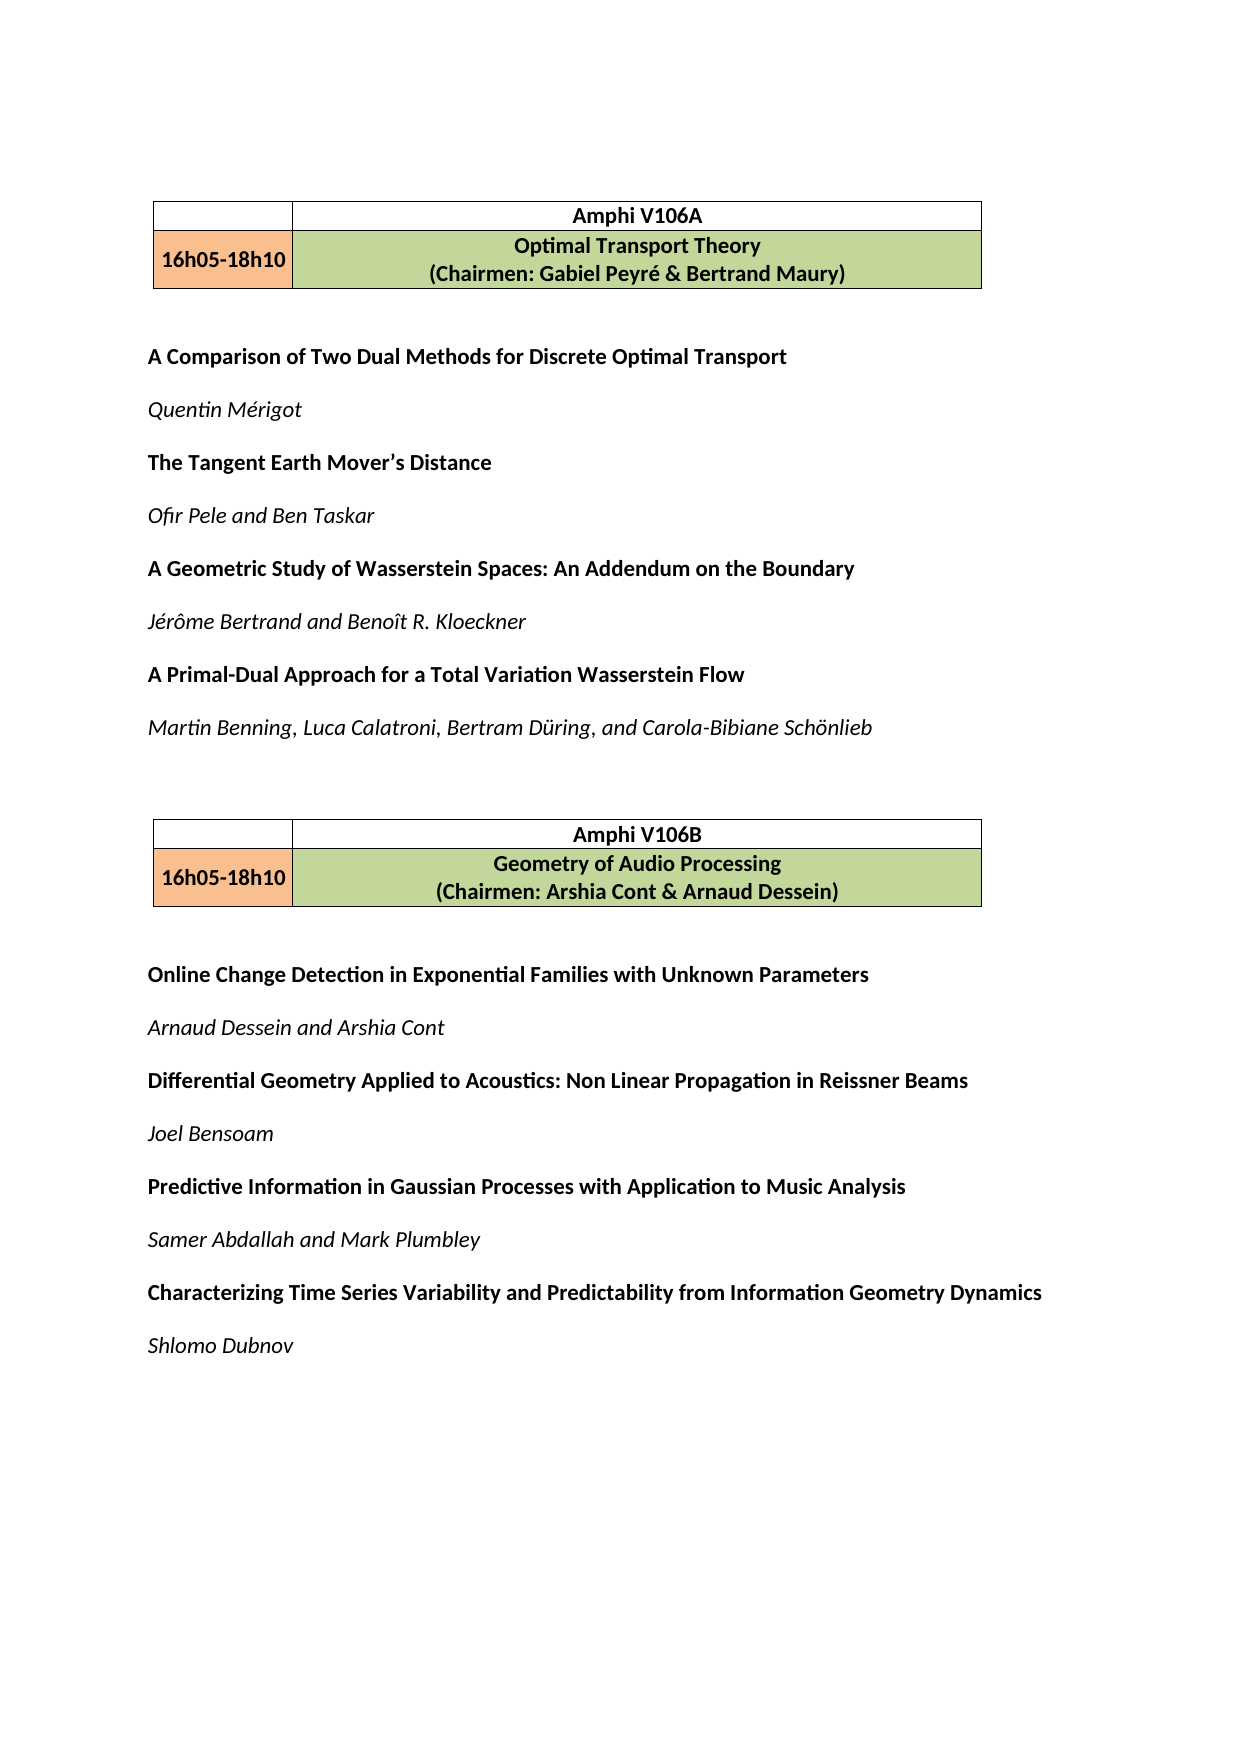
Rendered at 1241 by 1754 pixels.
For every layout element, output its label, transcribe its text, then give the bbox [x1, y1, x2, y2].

text Joel Bensoam [148, 1119, 1093, 1147]
text Martin Benning, Luca Calatroni, Bertram Düring, and Carola-Bibiane Schönlieb [148, 713, 1093, 741]
text Arnaud Dessein and Arshia Cont [148, 1013, 1093, 1041]
table_cell Geometry of Audio Processing (Chairmen: Arshia Cont & Arnaud Dessein) [293, 849, 981, 906]
text A Primal-Dual Approach for a Total Variation Wasserstein Flow [148, 660, 1093, 688]
text The Tangent Earth Mover’s Distance [148, 448, 1093, 476]
table_header Amphi V106B [293, 820, 981, 848]
text Predictive Information in Gaussian Processes with Application to Music Analysis [148, 1172, 1093, 1200]
text Jérôme Bertrand and Benoît R. Kloeckner [148, 607, 1093, 635]
table_header [154, 820, 292, 848]
table_cell 16h05-18h10 [154, 231, 292, 288]
table_cell Optimal Transport Theory (Chairmen: Gabiel Peyré & Bertrand Maury) [293, 231, 981, 288]
text Characterizing Time Series Variability and Predictability from Information Geometry Dynamics [148, 1278, 1093, 1306]
text Differential Geometry Applied to Acoustics: Non Linear Propagation in Reissner Beams [148, 1066, 1093, 1094]
table_header [154, 202, 292, 230]
text Online Change Detection in Exponential Families with Unknown Parameters [148, 960, 1093, 988]
text A Comparison of Two Dual Methods for Discrete Optimal Transport [148, 342, 1093, 370]
text Ofir Pele and Ben Taskar [148, 501, 1093, 529]
table_header Amphi V106A [293, 202, 981, 230]
text Quentin Mérigot [148, 395, 1093, 423]
text Samer Abdallah and Mark Plumbley [148, 1225, 1093, 1253]
text A Geometric Study of Wasserstein Spaces: An Addendum on the Boundary [148, 554, 1093, 582]
text Shlomo Dubnov [148, 1331, 1093, 1359]
